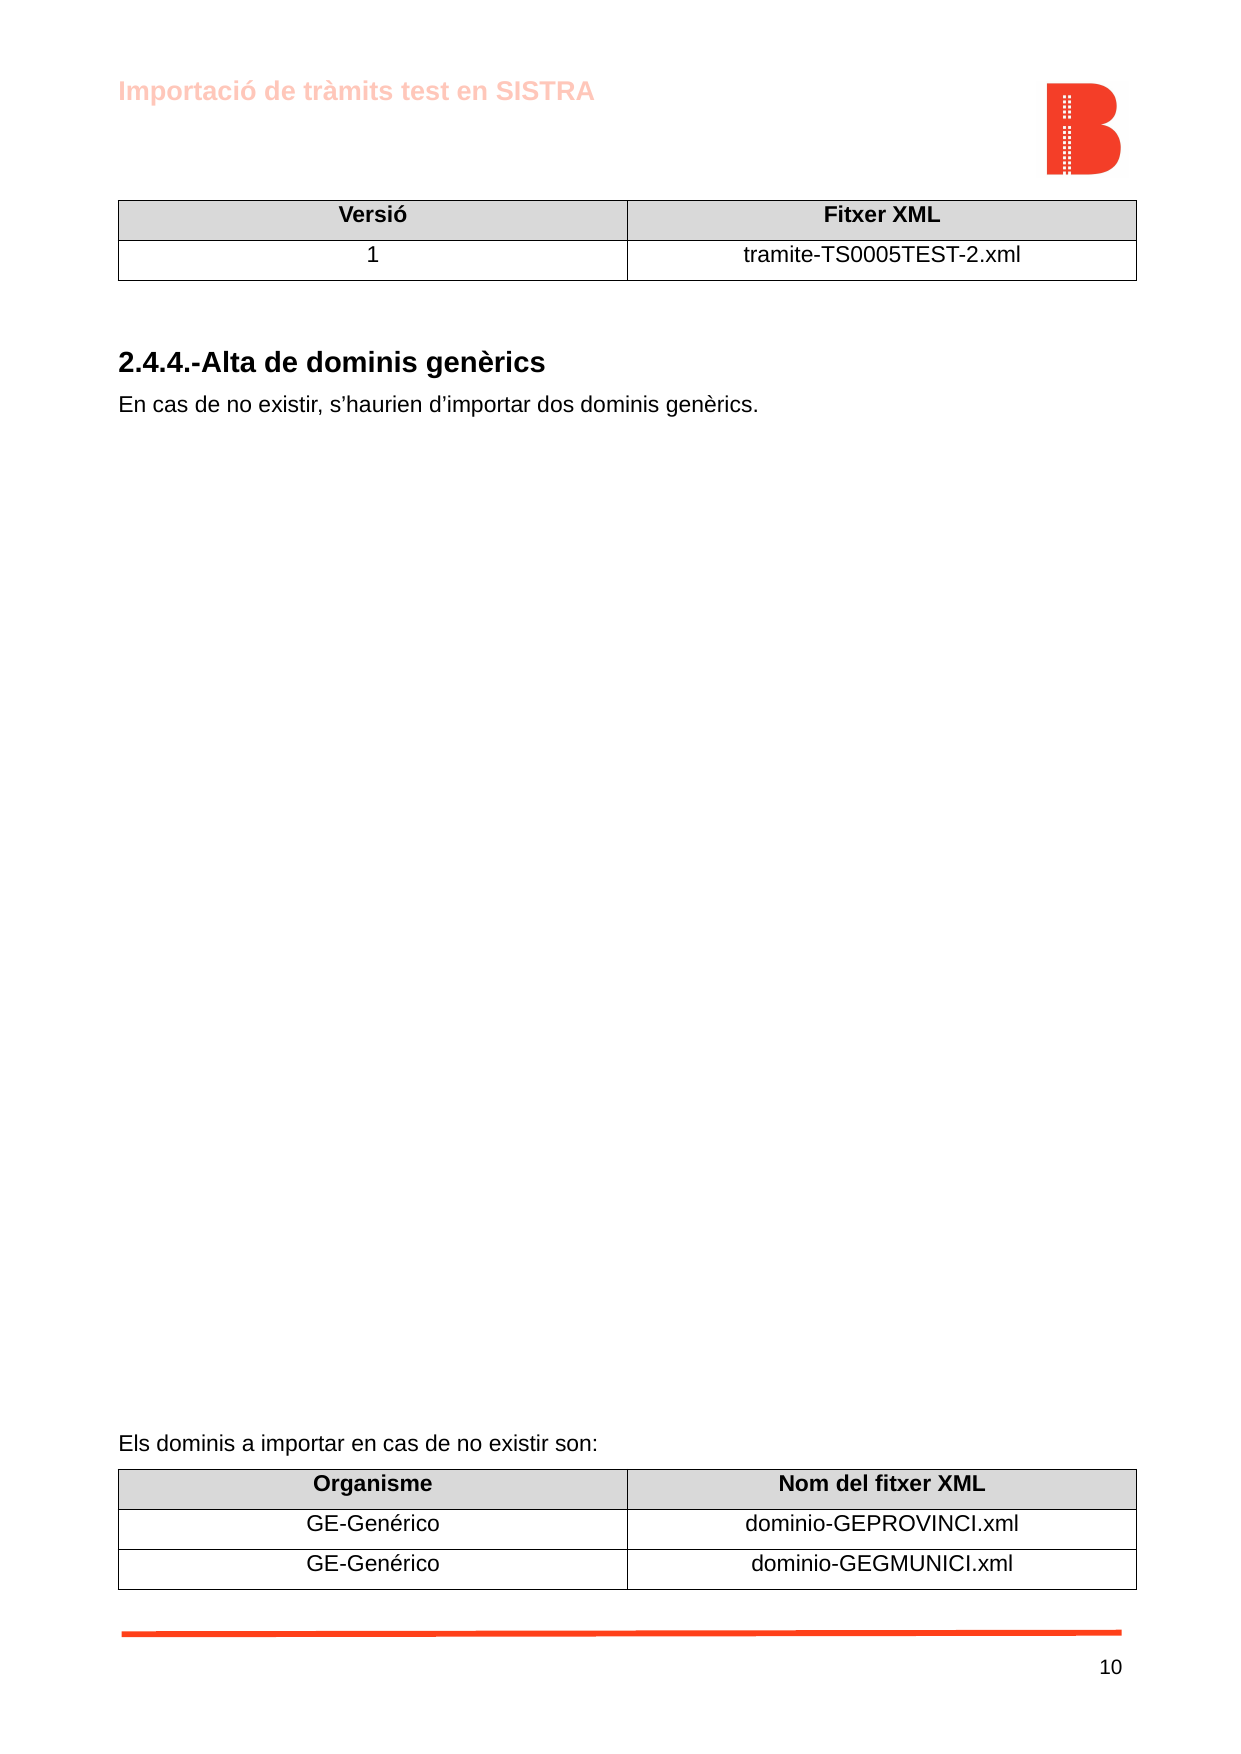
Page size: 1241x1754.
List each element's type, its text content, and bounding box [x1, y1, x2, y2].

table_header Nom del fitxer XML [628, 1470, 1136, 1509]
table_cell 1 [119, 241, 627, 280]
table_cell GE-Genérico [119, 1510, 627, 1549]
table_cell dominio-GEGMUNICI.xml [628, 1550, 1136, 1588]
table_header Versió [119, 201, 627, 240]
text Els dominis a importar en cas de no existir son: [118, 1430, 1122, 1456]
table_header Organisme [119, 1470, 627, 1509]
subtitle Alta de dominis genèrics [118, 345, 1122, 378]
table_header Fitxer XML [628, 201, 1136, 240]
table_cell dominio-GEPROVINCI.xml [628, 1510, 1136, 1549]
table_cell tramite-TS0005TEST-2.xml [628, 241, 1136, 280]
text En cas de no existir, s’haurien d’importar dos dominis genèrics. [118, 391, 1122, 417]
table_cell GE-Genérico [119, 1550, 627, 1588]
